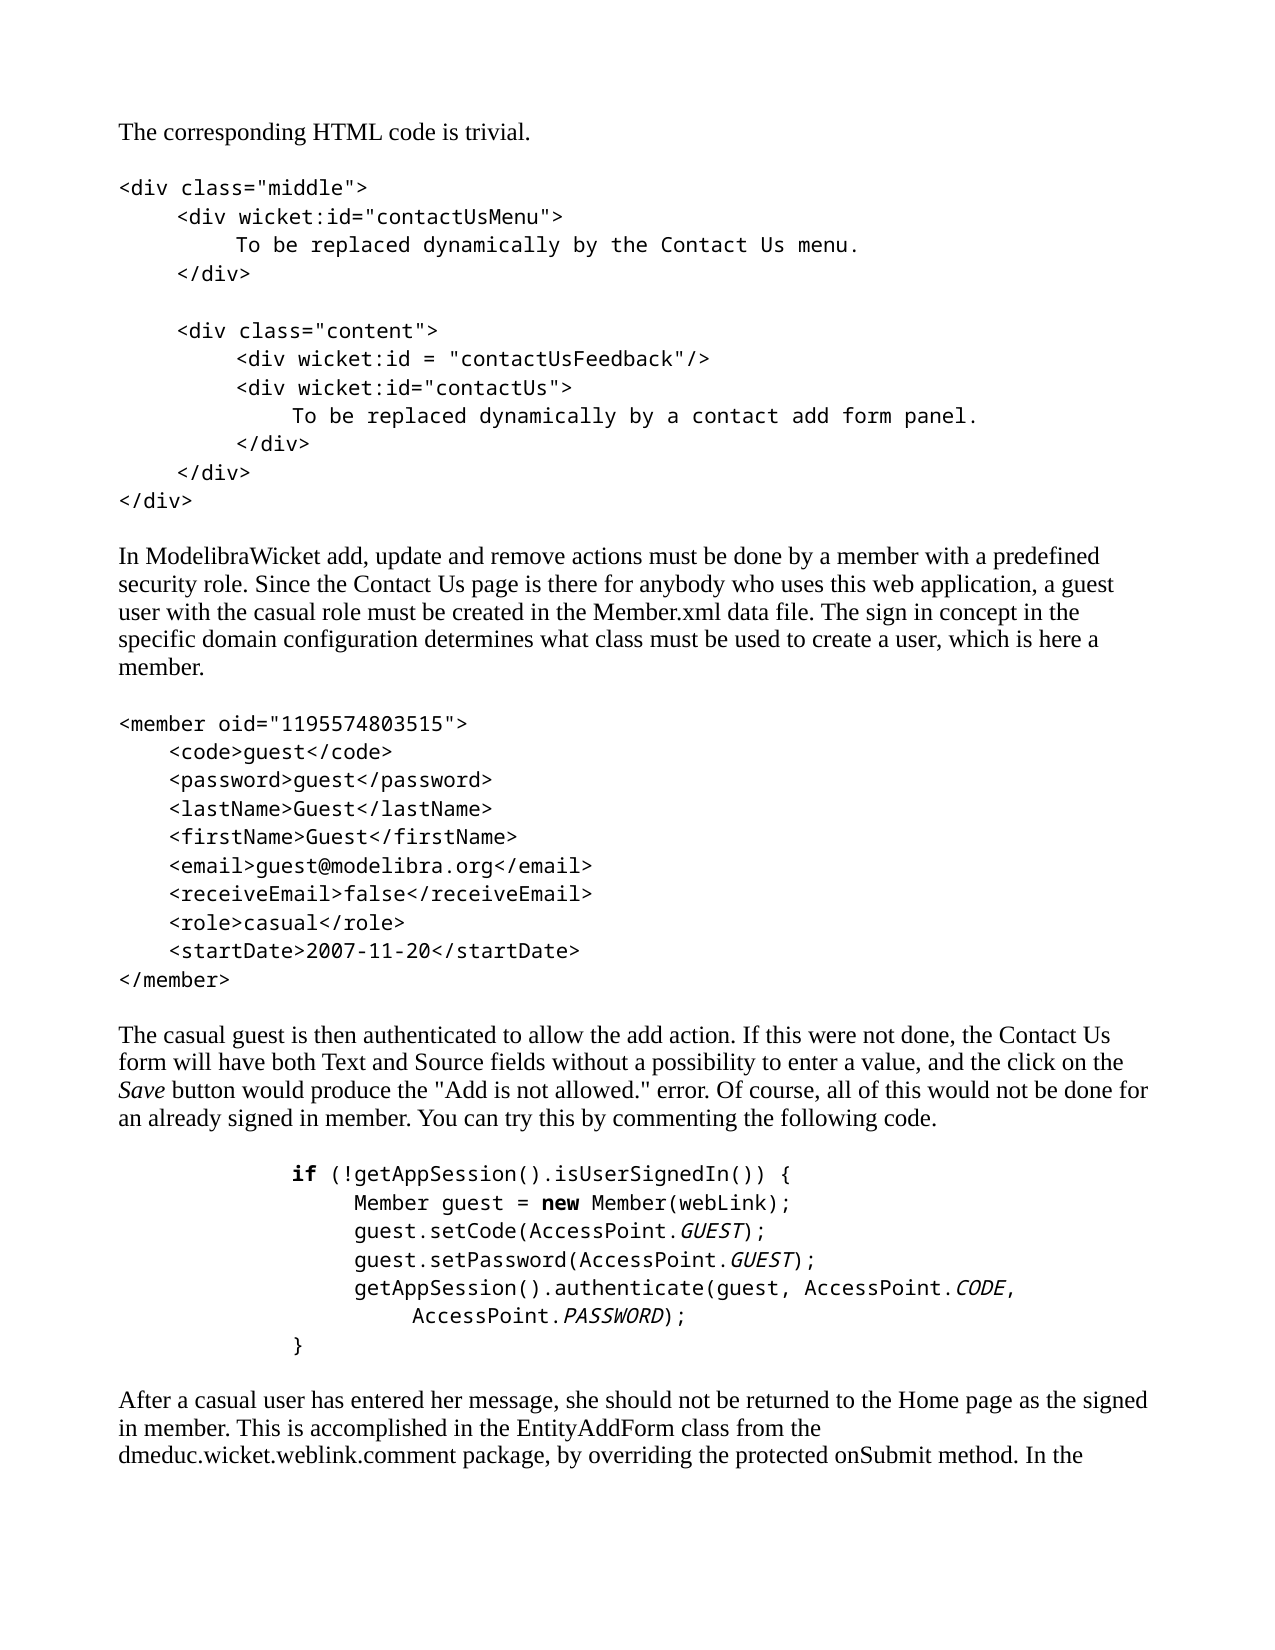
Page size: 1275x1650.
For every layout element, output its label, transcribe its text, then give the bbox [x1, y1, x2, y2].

text </div> [118, 429, 1157, 458]
text guest.setCode(AccessPoint.GUEST); [118, 1216, 1157, 1245]
text <email>guest@modelibra.org</email> [118, 851, 1157, 879]
text getAppSession().authenticate(guest, AccessPoint.CODE, [118, 1273, 1157, 1302]
text </div> [118, 458, 1157, 486]
text </div> [118, 259, 1157, 287]
text </div> [118, 486, 1157, 515]
text } [118, 1330, 1157, 1358]
text <startDate>2007-11-20</startDate> [118, 936, 1157, 965]
text <lastName>Guest</lastName> [118, 794, 1157, 822]
text if (!getAppSession().isUserSignedIn()) { [118, 1159, 1157, 1188]
text After a casual user has entered her message, she should not be returned to the Home page as the signed in member. This is accomplished in the EntityAddForm class from the dmeduc.wicket.weblink.comment package, by overriding the protected onSubmit method. In the [118, 1386, 1157, 1469]
text <div wicket:id="contactUsMenu"> [118, 202, 1157, 230]
text <div wicket:id = "contactUsFeedback"/> [118, 344, 1157, 373]
text Member guest = new Member(webLink); [118, 1188, 1157, 1216]
text To be replaced dynamically by a contact add form panel. [118, 401, 1157, 429]
text The corresponding HTML code is trivial. [118, 118, 1157, 146]
text <div class="middle"> [118, 173, 1157, 202]
text In ModelibraWicket add, update and remove actions must be done by a member with a predefined security role. Since the Contact Us page is there for anybody who uses this web application, a guest user with the casual role must be created in the Member.xml data file. The sign in concept in the specific domain configuration determines what class must be used to create a user, which is here a member. [118, 542, 1157, 681]
text guest.setPassword(AccessPoint.GUEST); [118, 1245, 1157, 1273]
text <password>guest</password> [118, 766, 1157, 794]
text <role>casual</role> [118, 908, 1157, 936]
text </member> [118, 965, 1157, 993]
text <firstName>Guest</firstName> [118, 822, 1157, 851]
text <member oid="1195574803515"> [118, 709, 1157, 737]
text AccessPoint.PASSWORD); [118, 1302, 1157, 1330]
text To be replaced dynamically by the Contact Us menu. [118, 230, 1157, 259]
text <div class="content"> [118, 316, 1157, 344]
text <receiveEmail>false</receiveEmail> [118, 879, 1157, 908]
text The casual guest is then authenticated to allow the add action. If this were not done, the Contact Us form will have both Text and Source fields without a possibility to enter a value, and the click on the Save button would produce the "Add is not allowed." error. Of course, all of this would not be done for an already signed in member. You can try this by commenting the following code. [118, 1021, 1157, 1132]
text <code>guest</code> [118, 737, 1157, 766]
text <div wicket:id="contactUs"> [118, 373, 1157, 401]
